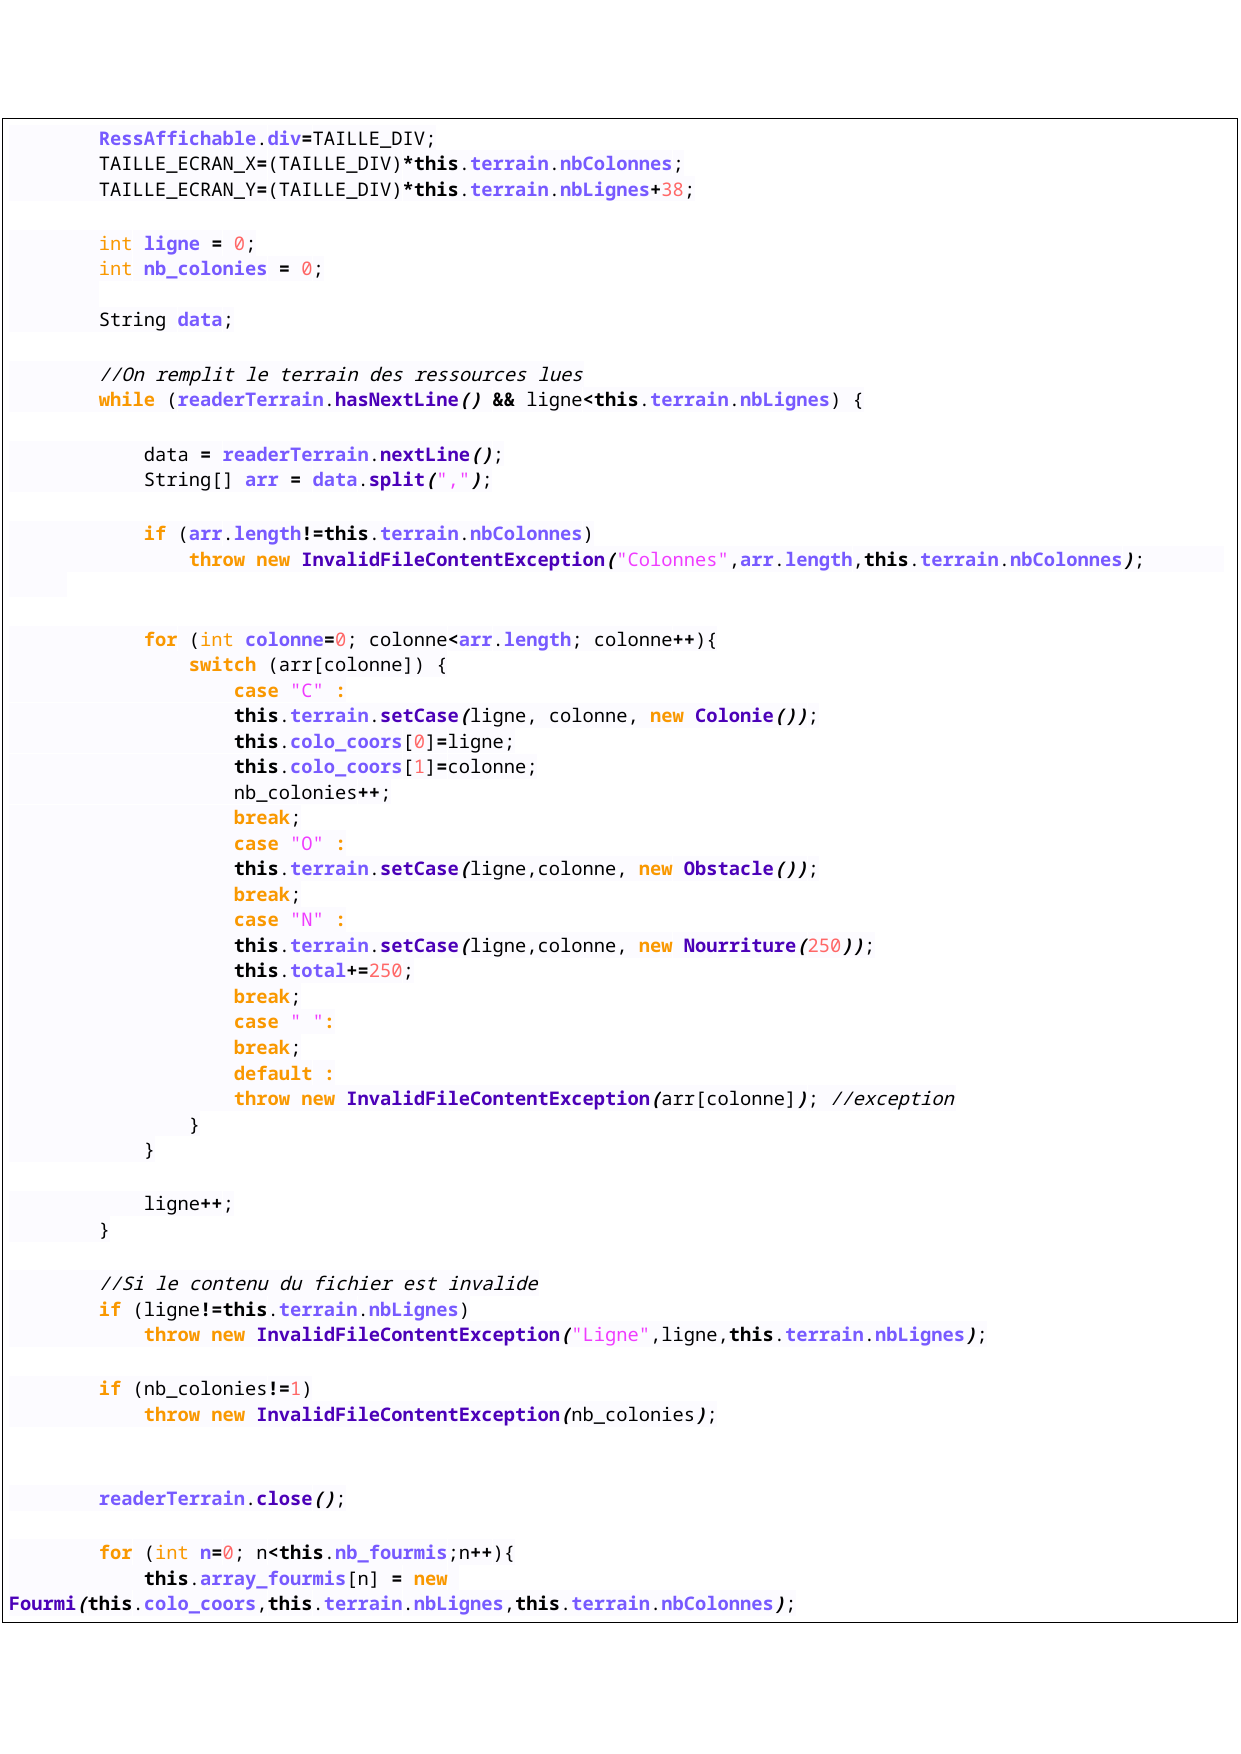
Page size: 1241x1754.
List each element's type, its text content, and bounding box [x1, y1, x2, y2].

table_header RessAffichable.div=TAILLE_DIV; TAILLE_ECRAN_X=(TAILLE_DIV)*this.terrain.nbColonnes; TAILLE_ECRAN_Y=(TAILLE_DIV)*this.terrain.nbLignes+38; int ligne = 0; int nb_colonies = 0; String data; //On remplit le terrain des ressources lues while (readerTerrain.hasNextLine() && ligne<this.terrain.nbLignes) { data = readerTerrain.nextLine(); String[] arr = data.split(","); if (arr.length!=this.terrain.nbColonnes) throw new InvalidFileContentException("Colonnes",arr.length,this.terrain.nbColonnes); for (int colonne=0; colonne<arr.length; colonne++){ switch (arr[colonne]) { case "C" : this.terrain.setCase(ligne, colonne, new Colonie()); this.colo_coors[0]=ligne; this.colo_coors[1]=colonne; nb_colonies++; break; case "O" : this.terrain.setCase(ligne,colonne, new Obstacle()); break; case "N" : this.terrain.setCase(ligne,colonne, new Nourriture(250)); this.total+=250; break; case " ": break; default : throw new InvalidFileContentException(arr[colonne]); //exception } } ligne++; } //Si le contenu du fichier est invalide if (ligne!=this.terrain.nbLignes) throw new InvalidFileContentException("Ligne",ligne,this.terrain.nbLignes); if (nb_colonies!=1) throw new InvalidFileContentException(nb_colonies); readerTerrain.close(); for (int n=0; n<this.nb_fourmis;n++){ this.array_fourmis[n] = new Fourmi(this.colo_coors,this.terrain.nbLignes,this.terrain.nbColonnes); [3, 119, 1237, 1622]
